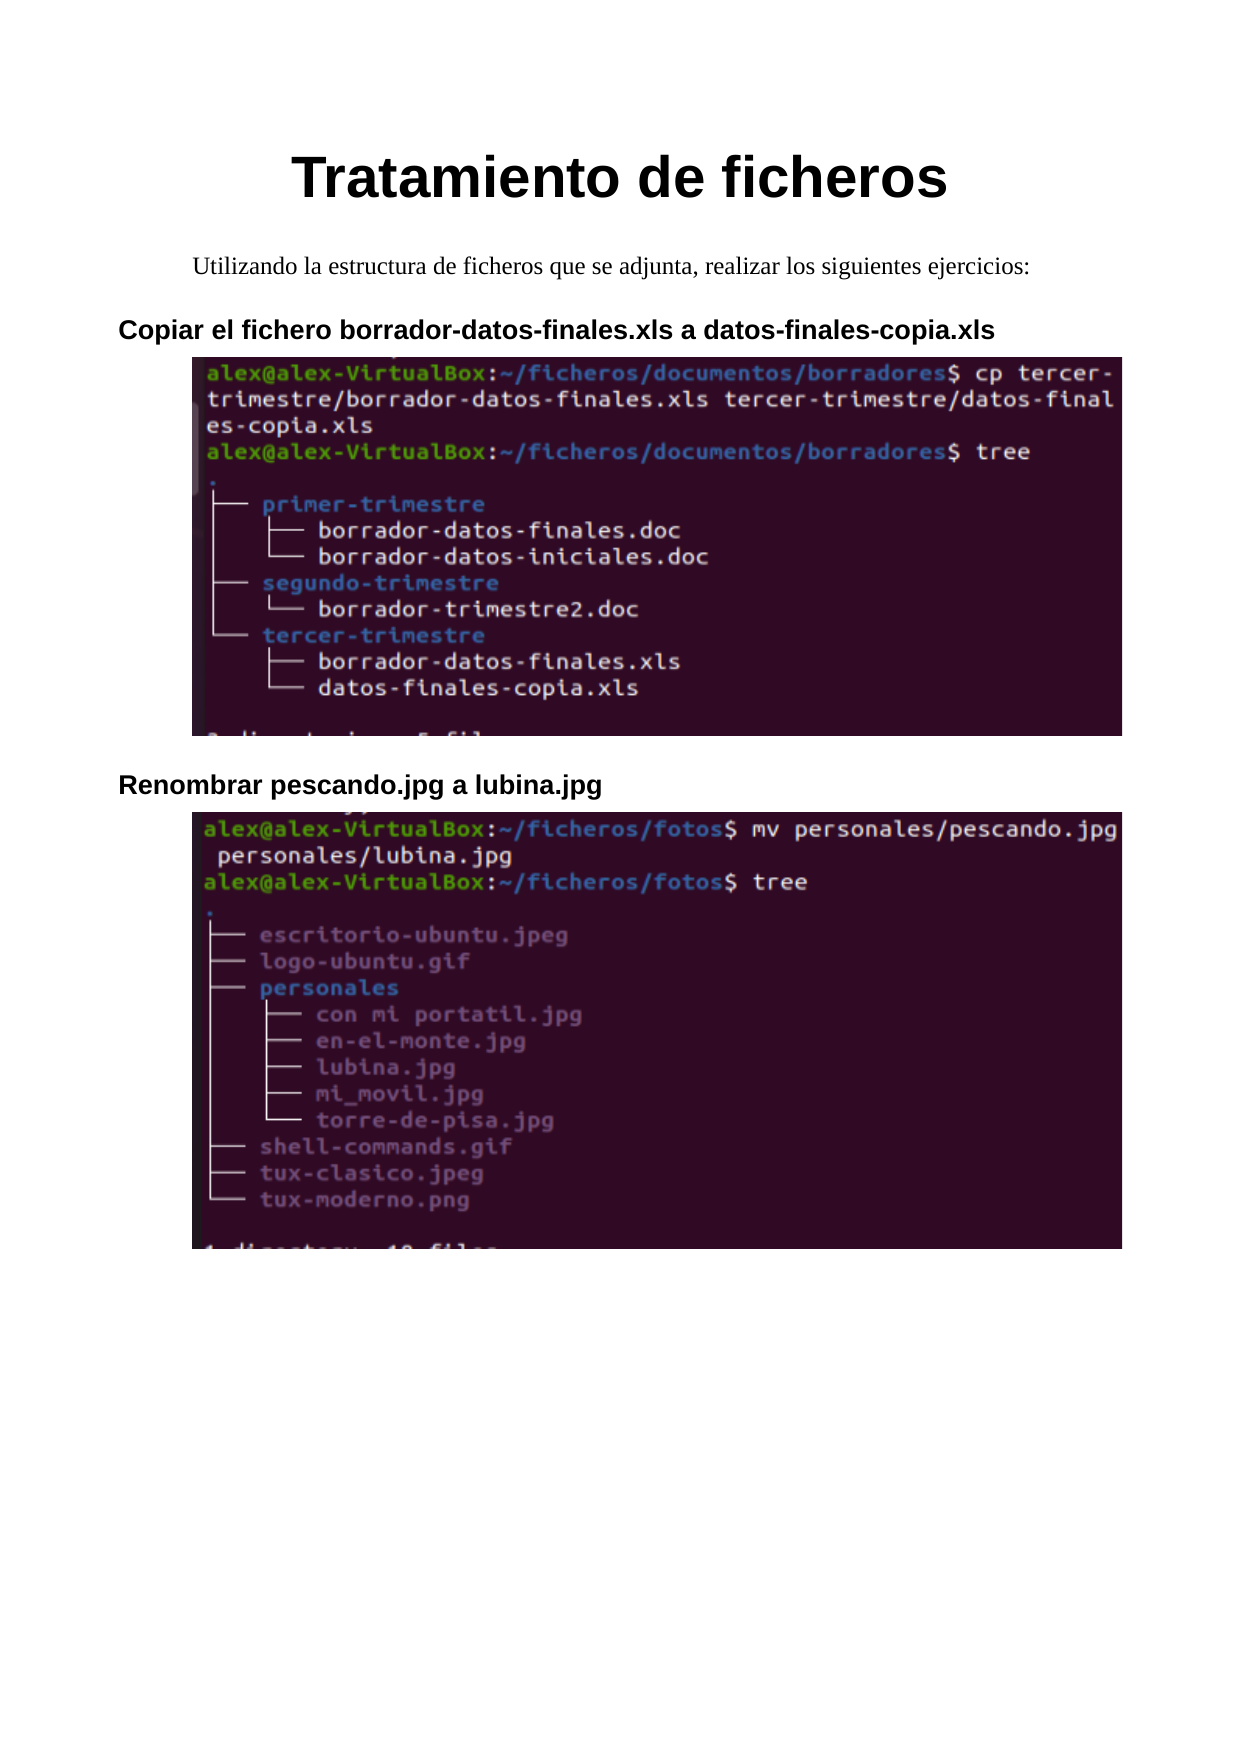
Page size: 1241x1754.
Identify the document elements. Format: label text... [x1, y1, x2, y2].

picture [192, 357, 1123, 736]
text Utilizando la estructura de ficheros que se adjunta, realizar los siguientes ejercicios: [192, 251, 1122, 280]
picture [192, 812, 1123, 1249]
subtitle Copiar el fichero borrador-datos-finales.xls a datos-finales-copia.xls [118, 314, 1122, 345]
subtitle Renombrar pescando.jpg a lubina.jpg [118, 769, 1122, 800]
title Tratamiento de ficheros [118, 143, 1122, 210]
